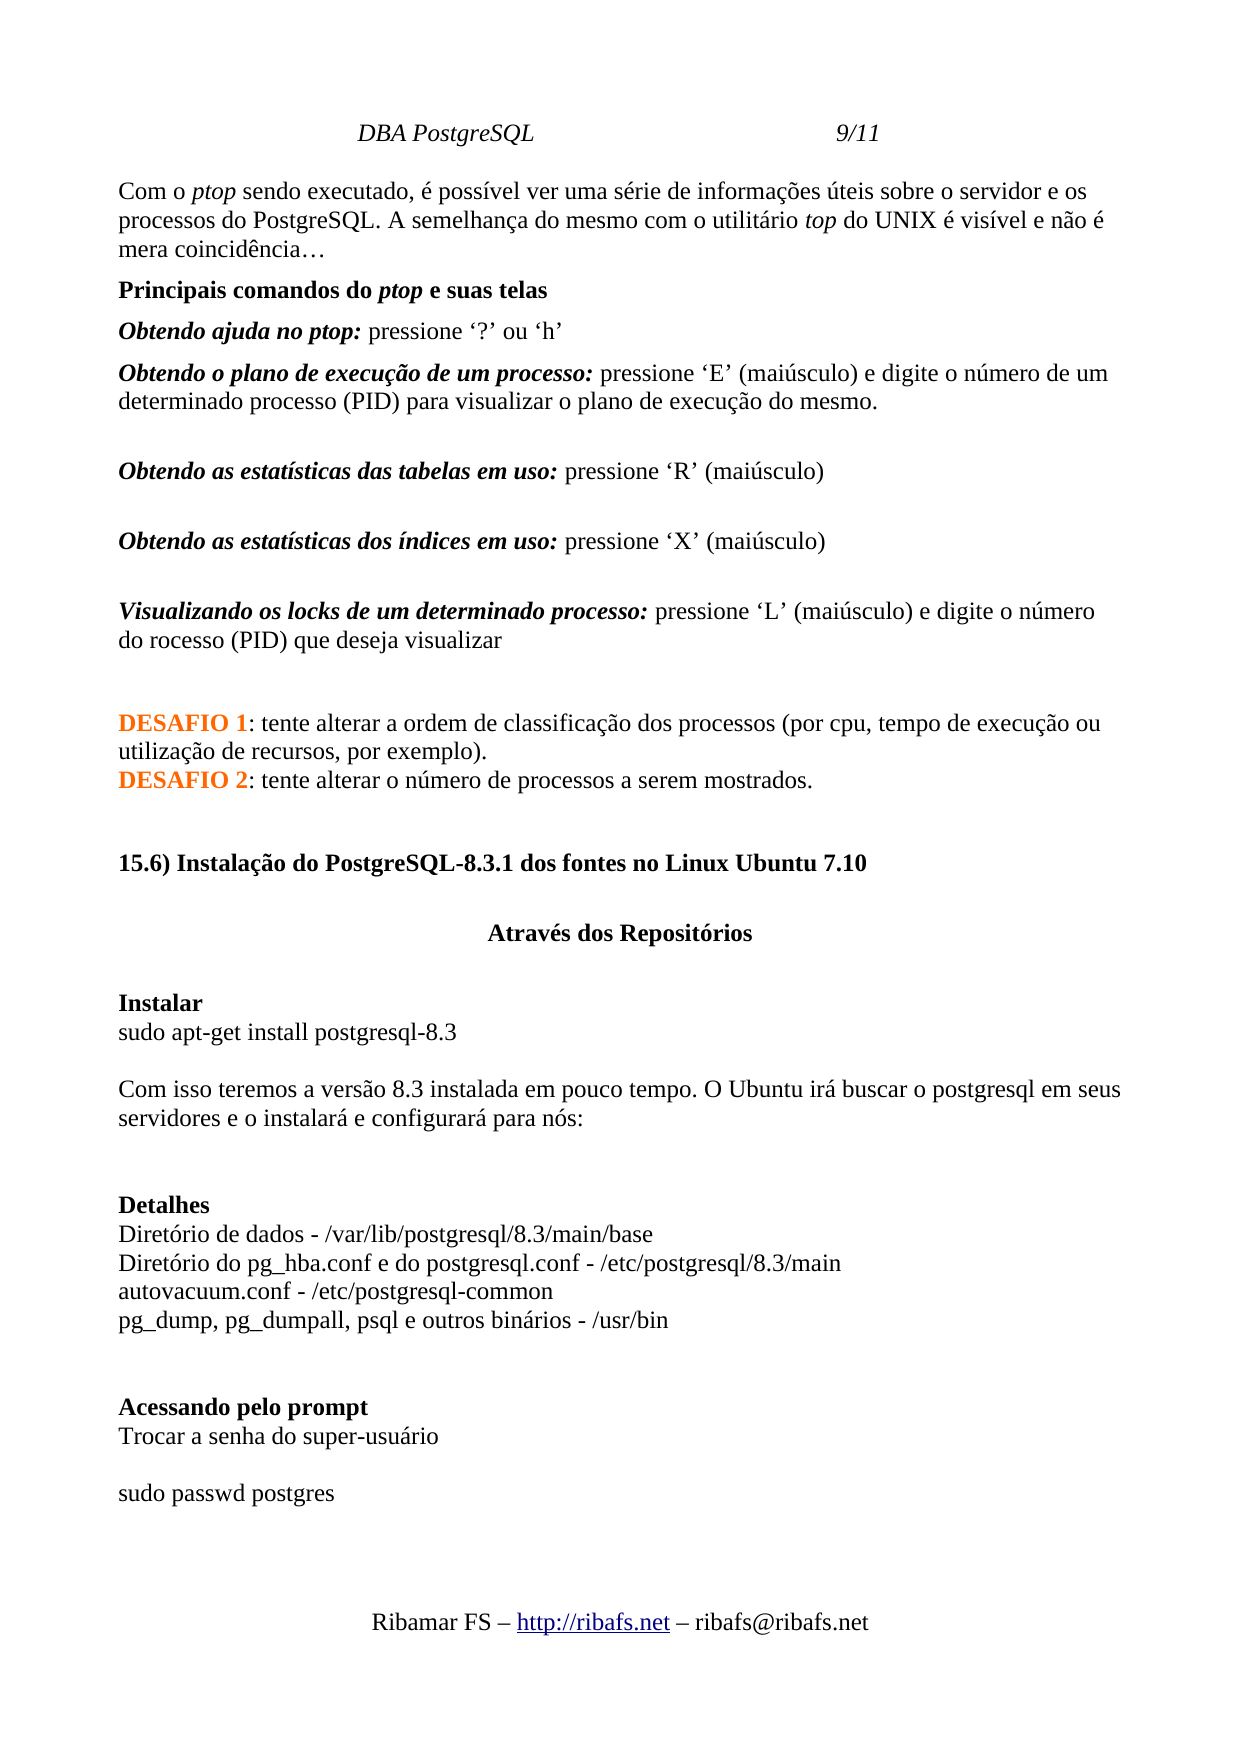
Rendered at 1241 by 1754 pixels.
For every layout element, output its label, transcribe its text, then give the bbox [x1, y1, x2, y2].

text Obtendo ajuda no ptop: pressione ‘?’ ou ‘h’ [118, 316, 1122, 345]
text Com o ptop sendo executado, é possível ver uma série de informações úteis sobre o servidor e os processos do PostgreSQL. A semelhança do mesmo com o utilitário top do UNIX é visível e não é mera coincidência… [118, 176, 1122, 263]
text Principais comandos do ptop e suas telas [118, 275, 1122, 304]
text Instalar sudo apt-get install postgresql-8.3 Com isso teremos a versão 8.3 instalada em pouco tempo. O Ubuntu irá buscar o postgresql em seus servidores e o instalará e configurará para nós: [118, 988, 1122, 1132]
text Obtendo as estatísticas dos índices em uso: pressione ‘X’ (maiúsculo) [118, 498, 1122, 584]
text Visualizando os locks de um determinado processo: pressione ‘L’ (maiúsculo) e digite o número do rocesso (PID) que deseja visualizar [118, 596, 1122, 654]
text Acessando pelo prompt Trocar a senha do super-usuário sudo passwd postgres [118, 1392, 1122, 1507]
text Obtendo o plano de execução de um processo: pressione ‘E’ (maiúsculo) e digite o número de um determinado processo (PID) para visualizar o plano de execução do mesmo. [118, 358, 1122, 415]
text Detalhes Diretório de dados - /var/lib/postgresql/8.3/main/base Diretório do pg_hba.conf e do postgresql.conf - /etc/postgresql/8.3/main autovacuum.conf - /etc/postgresql-common pg_dump, pg_dumpall, psql e outros binários - /usr/bin [118, 1190, 1122, 1334]
text Através dos Repositórios [118, 918, 1122, 946]
text DESAFIO 1: tente alterar a ordem de classificação dos processos (por cpu, tempo de execução ou utilização de recursos, por exemplo). DESAFIO 2: tente alterar o número de processos a serem mostrados. [118, 708, 1122, 794]
text 15.6) Instalação do PostgreSQL-8.3.1 dos fontes no Linux Ubuntu 7.10 [118, 848, 1122, 876]
text Obtendo as estatísticas das tabelas em uso: pressione ‘R’ (maiúsculo) [118, 428, 1122, 485]
